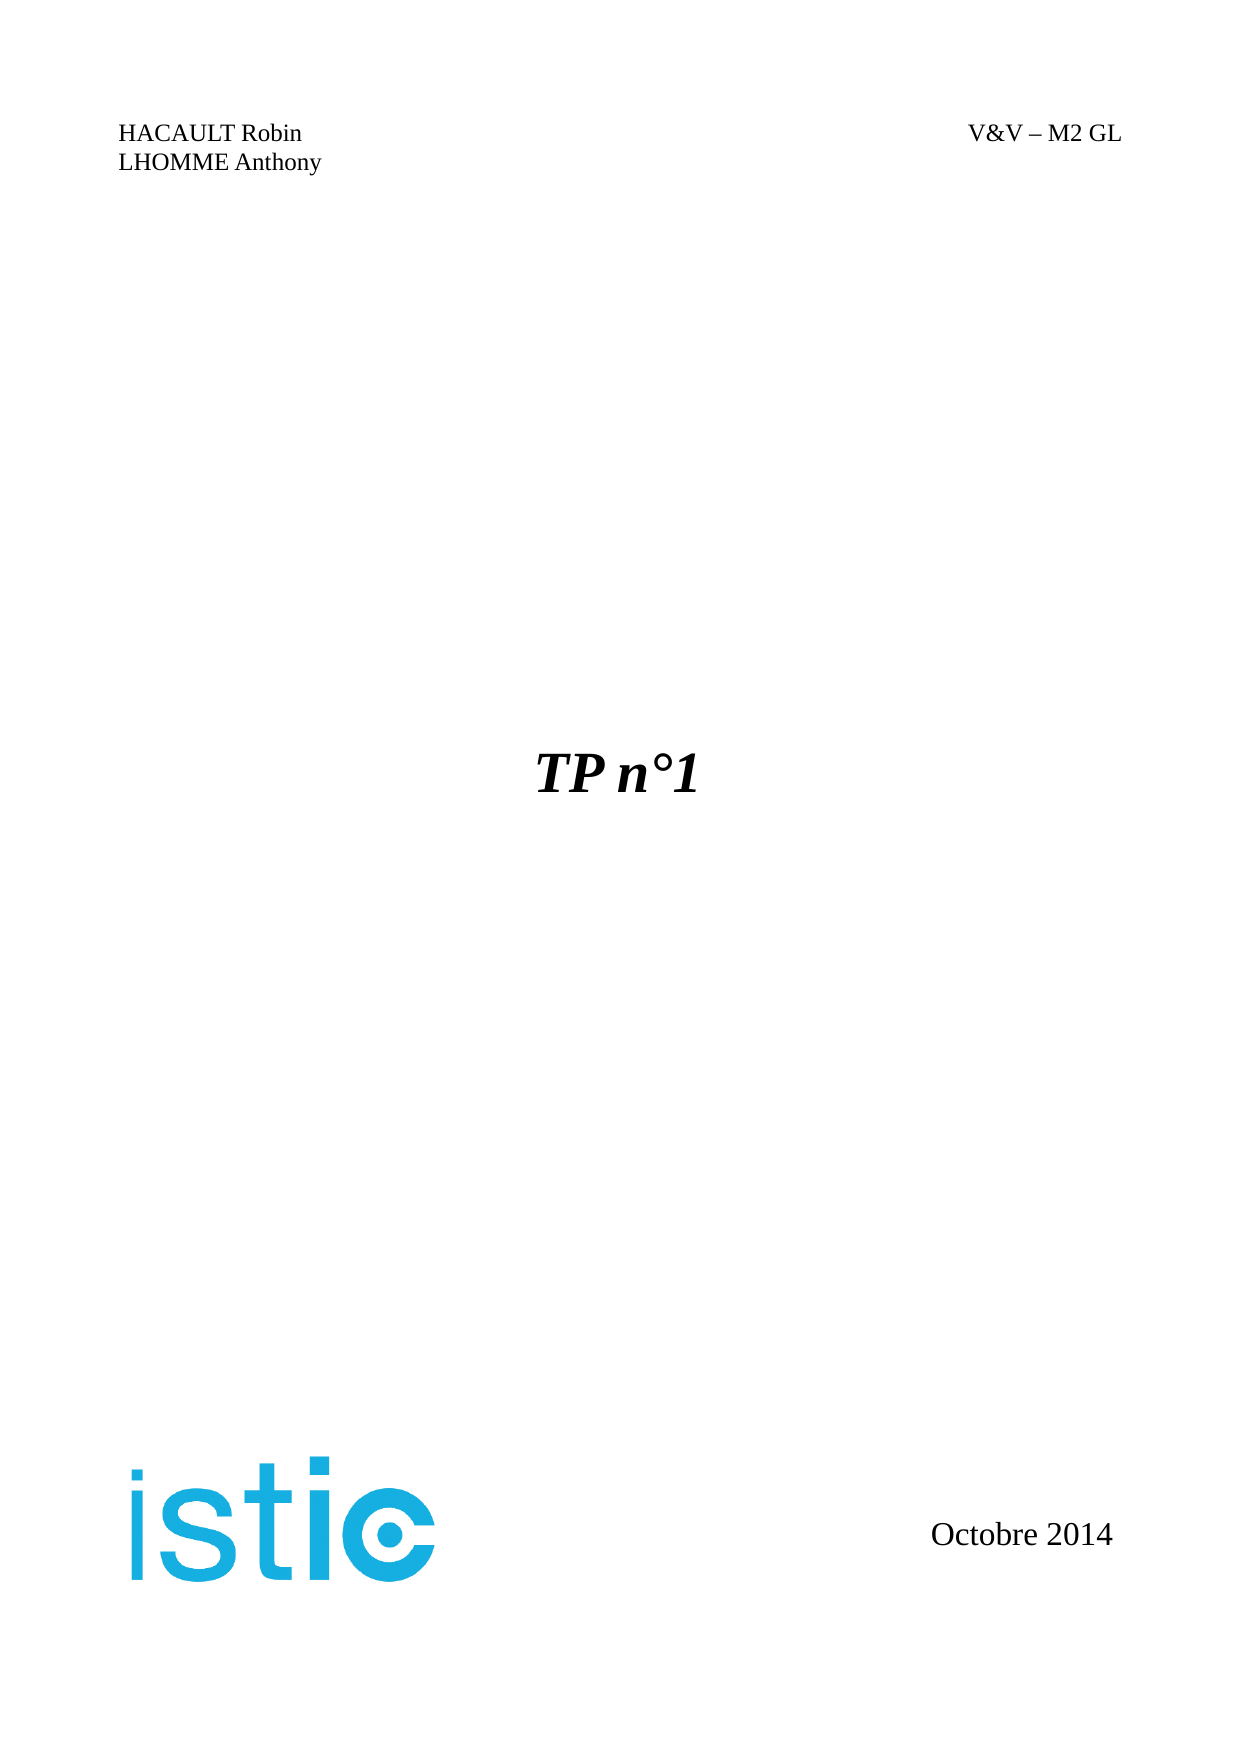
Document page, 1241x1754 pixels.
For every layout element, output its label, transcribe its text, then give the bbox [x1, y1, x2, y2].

picture [121, 1455, 439, 1583]
text TP n°1 [118, 738, 1122, 805]
text Octobre 2014 [439, 1514, 1122, 1552]
